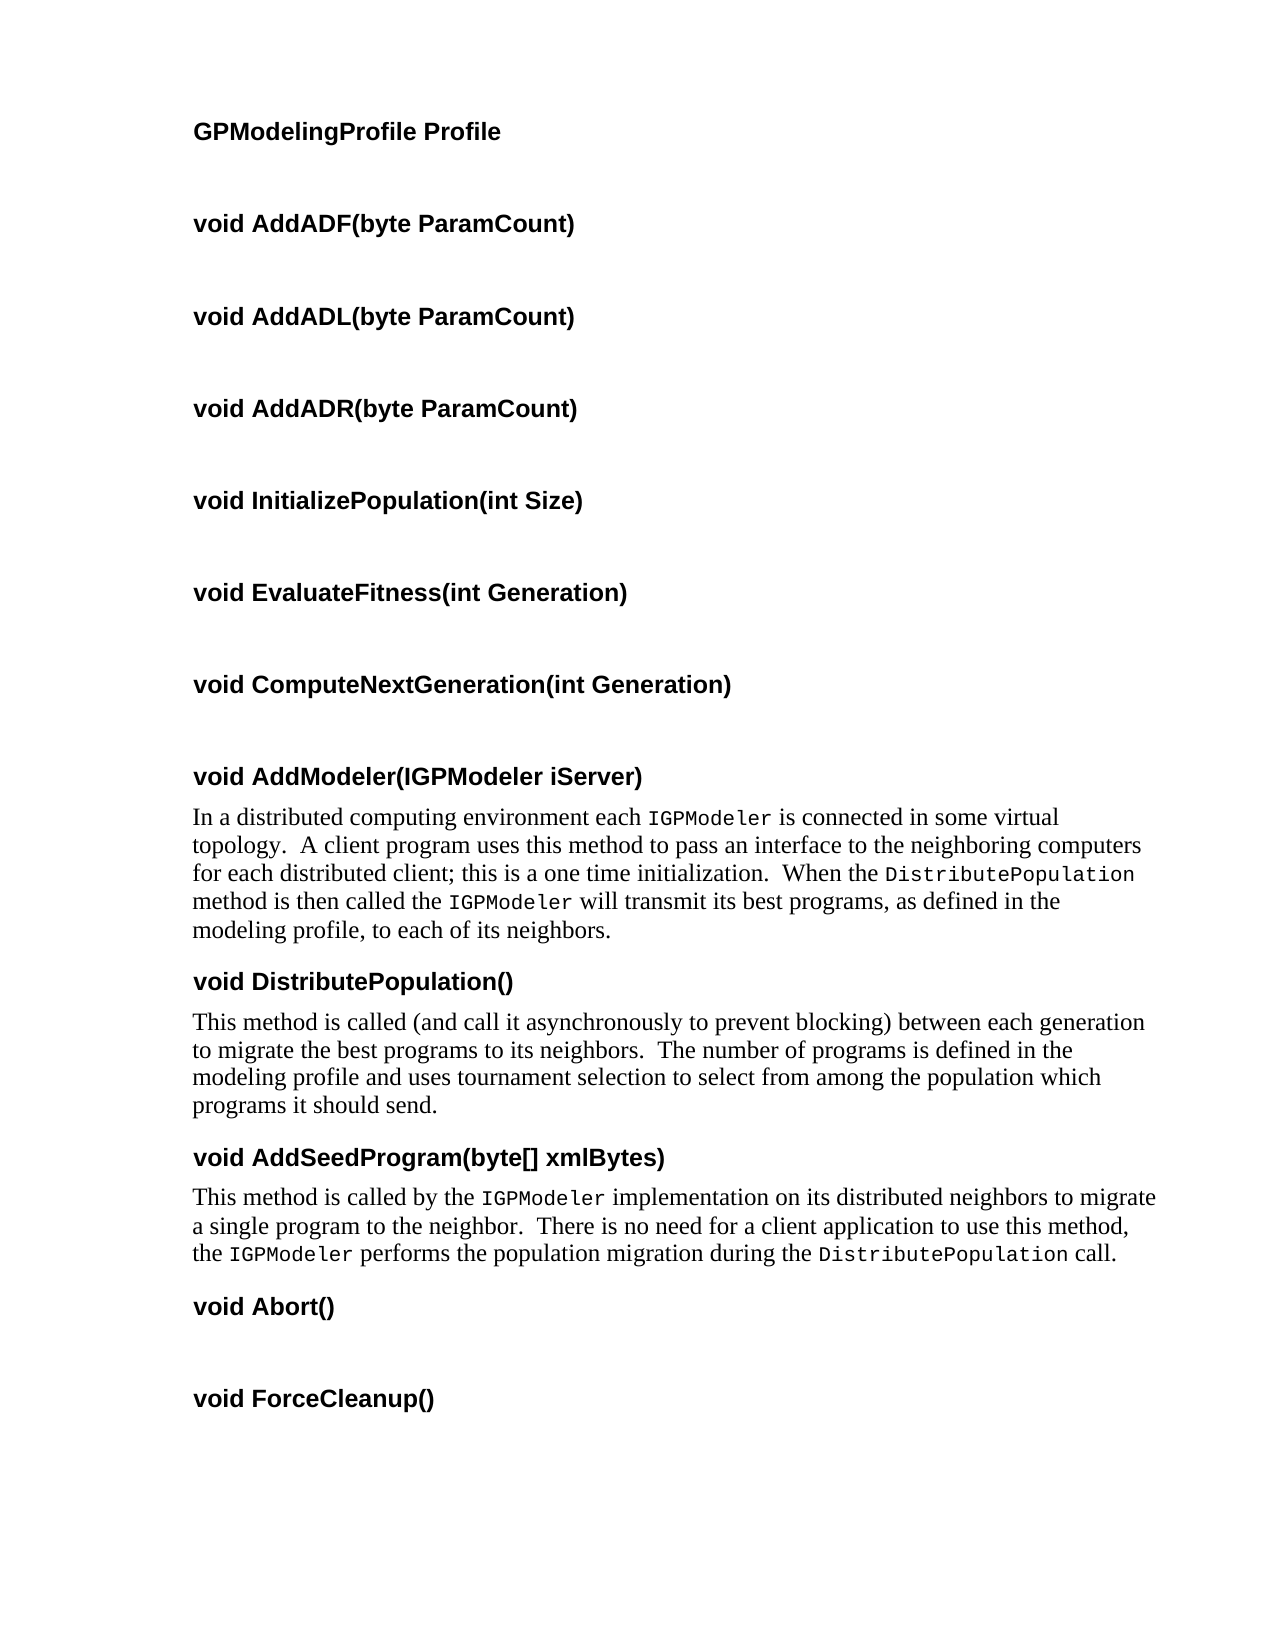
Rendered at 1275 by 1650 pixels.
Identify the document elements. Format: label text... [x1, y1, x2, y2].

subtitle void AddADF(byte ParamCount) [193, 210, 1157, 238]
subtitle void InitializePopulation(int Size) [193, 486, 1157, 514]
subtitle void DistributePopulation() [193, 968, 1157, 996]
subtitle void AddADL(byte ParamCount) [193, 302, 1157, 330]
subtitle void AddADR(byte ParamCount) [193, 394, 1157, 422]
subtitle void ForceCleanup() [193, 1384, 1157, 1412]
text In a distributed computing environment each IGPModeler is connected in some virtual topology. A client program uses this method to pass an interface to the neighboring computers for each distributed client; this is a one time initialization. When the DistributePopulation method is then called the IGPModeler will transmit its best programs, as defined in the modeling profile, to each of its neighbors. [192, 803, 1157, 944]
text This method is called by the IGPModeler implementation on its distributed neighbors to migrate a single program to the neighbor. There is no need for a client application to use this method, the IGPModeler performs the population migration during the DistributePopulation call. [192, 1183, 1157, 1268]
subtitle void Abort() [193, 1292, 1157, 1320]
text This method is called (and call it asynchronously to prevent blocking) between each generation to migrate the best programs to its neighbors. The number of programs is defined in the modeling profile and uses tournament selection to select from among the population which programs it should send. [192, 1008, 1157, 1119]
subtitle void EvaluateFitness(int Generation) [193, 578, 1157, 606]
subtitle GPModelingProfile Profile [193, 118, 1157, 146]
subtitle void AddModeler(IGPModeler iServer) [193, 763, 1157, 791]
subtitle void ComputeNextGeneration(int Generation) [193, 671, 1157, 698]
subtitle void AddSeedProgram(byte[] xmlBytes) [193, 1143, 1157, 1171]
